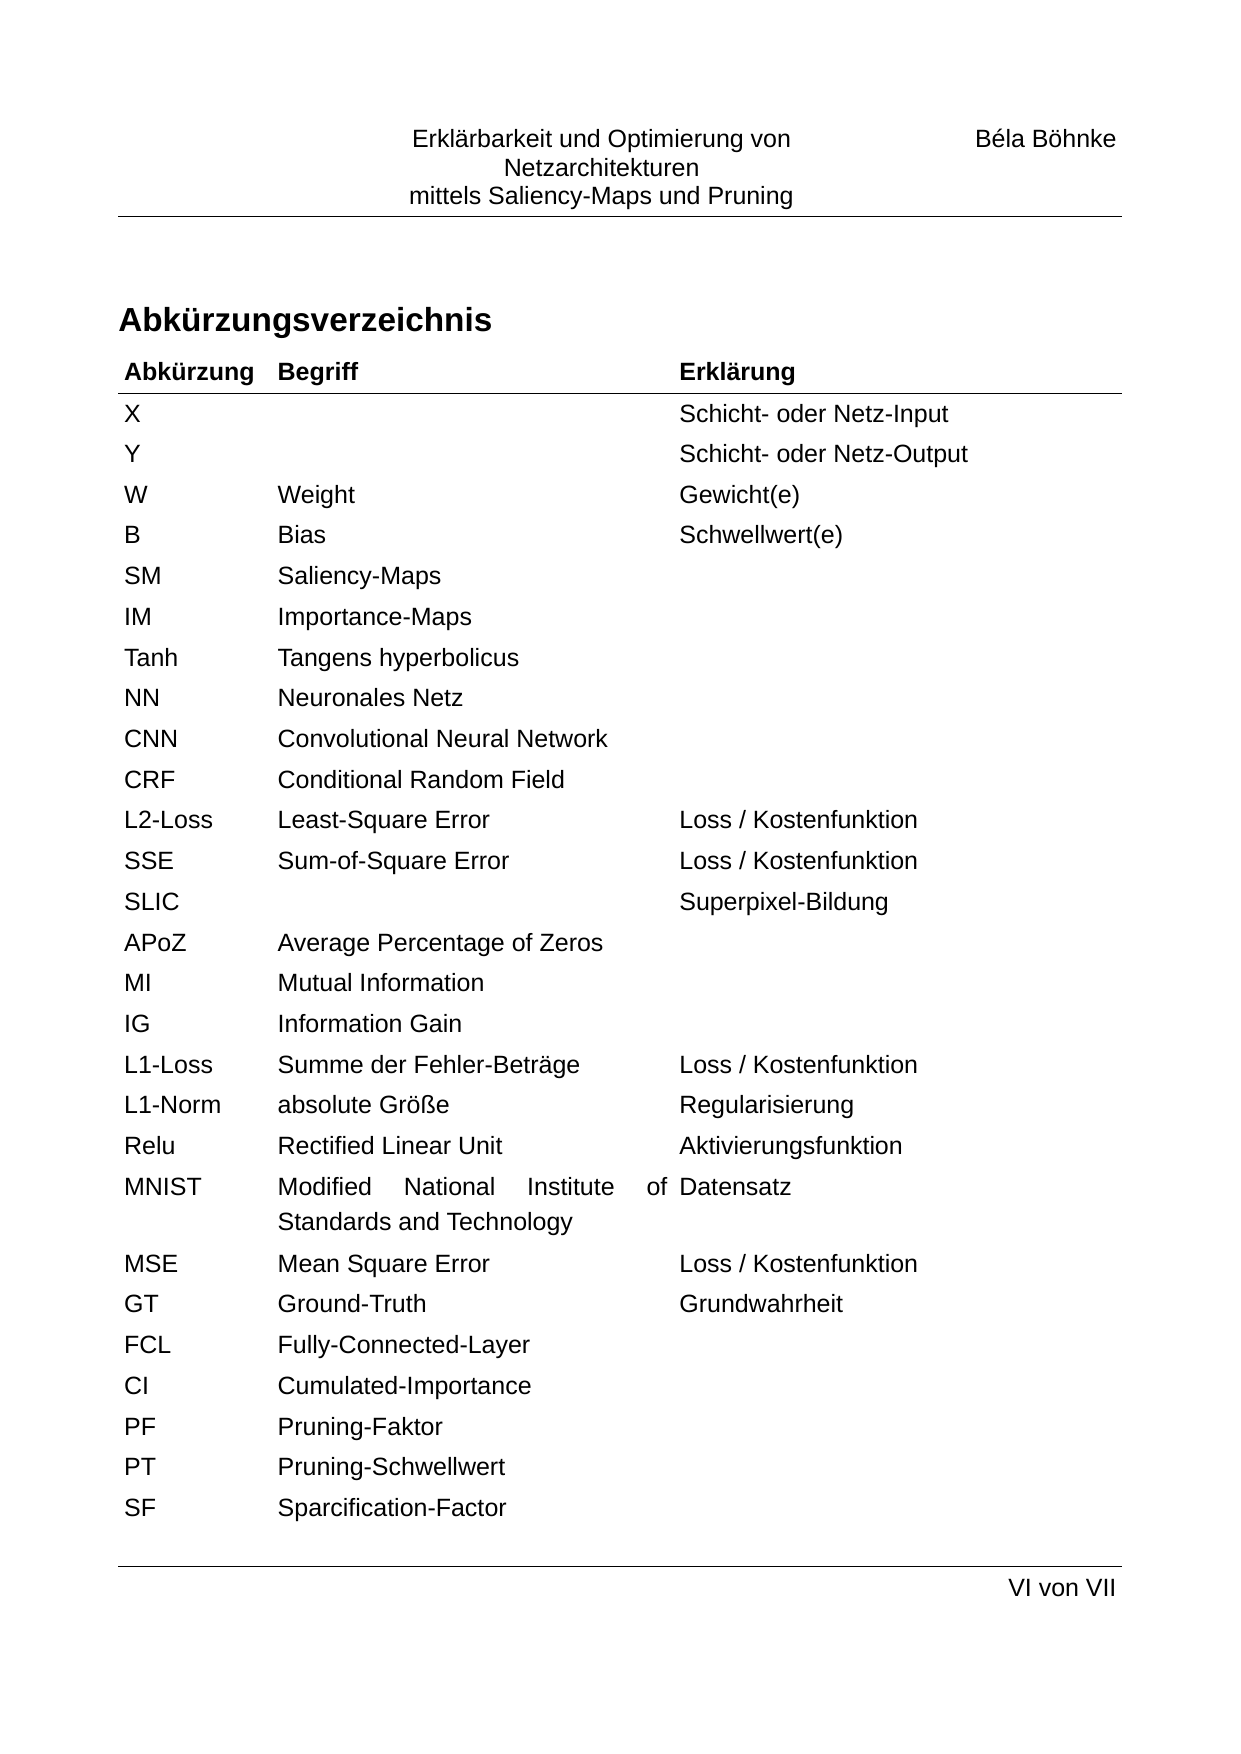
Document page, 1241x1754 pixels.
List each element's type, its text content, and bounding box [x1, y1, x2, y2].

table_cell L1-Loss [118, 1044, 272, 1085]
table_cell Least-Square Error [272, 800, 673, 840]
table_cell [673, 718, 1122, 759]
table_cell Pruning-Faktor [272, 1406, 673, 1447]
table_header Abkürzung [118, 351, 272, 392]
table_cell [272, 433, 673, 474]
table_cell SSE [118, 840, 272, 881]
table_cell Saliency-Maps [272, 555, 673, 596]
table_cell [673, 596, 1122, 637]
table_cell IG [118, 1003, 272, 1044]
table_cell Superpixel-Bildung [673, 881, 1122, 922]
table_cell IM [118, 596, 272, 637]
table_cell B [118, 515, 272, 555]
table_cell [673, 759, 1122, 800]
table_cell CI [118, 1365, 272, 1406]
table_cell Sum-of-Square Error [272, 840, 673, 881]
table_cell [673, 1447, 1122, 1487]
table_cell [673, 1488, 1122, 1528]
table_cell Cumulated-Importance [272, 1365, 673, 1406]
table_cell Schicht- oder Netz-Output [673, 433, 1122, 474]
table_cell [673, 637, 1122, 677]
table_cell APoZ [118, 922, 272, 963]
table_cell L1-Norm [118, 1085, 272, 1126]
table_cell SLIC [118, 881, 272, 922]
table_cell Neuronales Netz [272, 678, 673, 718]
table_cell SF [118, 1488, 272, 1528]
table_cell CNN [118, 718, 272, 759]
table_cell Loss / Kostenfunktion [673, 840, 1122, 881]
table_cell [673, 1406, 1122, 1447]
table_cell Regularisierung [673, 1085, 1122, 1126]
table_cell [673, 922, 1122, 963]
table_cell Fully-Connected-Layer [272, 1325, 673, 1365]
table_cell Mean Square Error [272, 1243, 673, 1284]
table_cell MNIST [118, 1166, 272, 1243]
table_cell Schwellwert(e) [673, 515, 1122, 555]
table_cell [673, 1365, 1122, 1406]
table_cell [673, 555, 1122, 596]
table_cell [673, 1325, 1122, 1365]
table_cell Information Gain [272, 1003, 673, 1044]
table_cell Sparcification-Factor [272, 1488, 673, 1528]
table_cell Ground-Truth [272, 1284, 673, 1324]
table_cell Summe der Fehler-Beträge [272, 1044, 673, 1085]
table_cell [673, 678, 1122, 718]
table_cell PT [118, 1447, 272, 1487]
table_cell Tanh [118, 637, 272, 677]
table_cell L2-Loss [118, 800, 272, 840]
table_header Erklärung [673, 351, 1122, 392]
table_cell Aktivierungsfunktion [673, 1126, 1122, 1166]
table_cell Rectified Linear Unit [272, 1126, 673, 1166]
table_cell GT [118, 1284, 272, 1324]
table_cell Modified National Institute of Standards and Technology [272, 1166, 673, 1243]
table_cell MSE [118, 1243, 272, 1284]
table_cell Grundwahrheit [673, 1284, 1122, 1324]
table_cell Weight [272, 474, 673, 514]
table_cell PF [118, 1406, 272, 1447]
table_cell Datensatz [673, 1166, 1122, 1243]
table_header Begriff [272, 351, 673, 392]
table_cell SM [118, 555, 272, 596]
table_cell [673, 1003, 1122, 1044]
table_cell Bias [272, 515, 673, 555]
table_cell Relu [118, 1126, 272, 1166]
table_cell X [118, 394, 272, 433]
table_cell Pruning-Schwellwert [272, 1447, 673, 1487]
table_cell CRF [118, 759, 272, 800]
table_cell [673, 963, 1122, 1003]
table_cell W [118, 474, 272, 514]
table_cell NN [118, 678, 272, 718]
subtitle Abkürzungsverzeichnis [118, 300, 1122, 338]
table_cell Loss / Kostenfunktion [673, 1243, 1122, 1284]
table_cell [272, 394, 673, 433]
table_cell Schicht- oder Netz-Input [673, 394, 1122, 433]
table_cell Y [118, 433, 272, 474]
table_cell absolute Größe [272, 1085, 673, 1126]
table_cell Loss / Kostenfunktion [673, 1044, 1122, 1085]
table_cell [272, 881, 673, 922]
table_cell Conditional Random Field [272, 759, 673, 800]
table_cell Importance-Maps [272, 596, 673, 637]
table_cell FCL [118, 1325, 272, 1365]
table_cell Gewicht(e) [673, 474, 1122, 514]
table_cell Average Percentage of Zeros [272, 922, 673, 963]
table_cell Convolutional Neural Network [272, 718, 673, 759]
table_cell Tangens hyperbolicus [272, 637, 673, 677]
table_cell Loss / Kostenfunktion [673, 800, 1122, 840]
table_cell Mutual Information [272, 963, 673, 1003]
table_cell MI [118, 963, 272, 1003]
